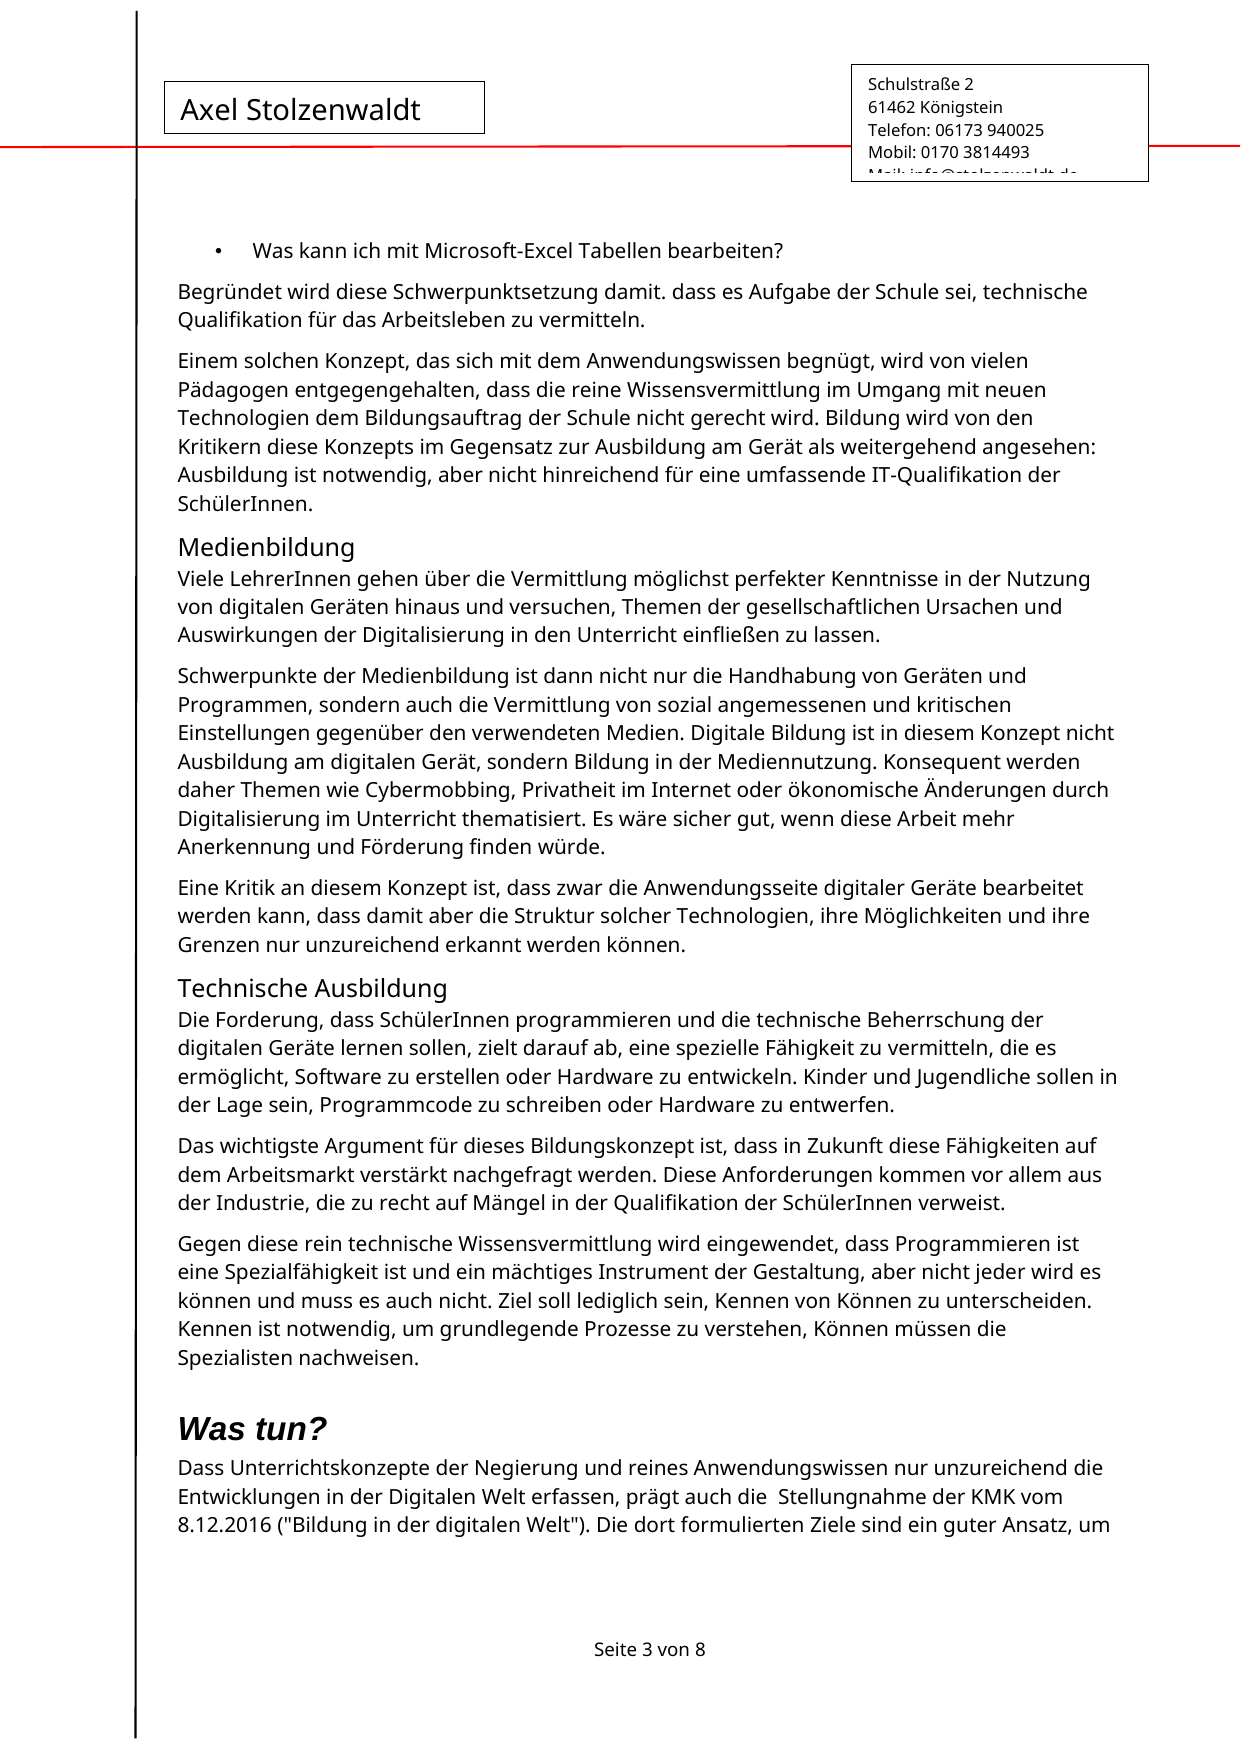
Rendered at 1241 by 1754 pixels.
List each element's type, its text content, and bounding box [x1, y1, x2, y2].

text Das wichtigste Argument für dieses Bildungskonzept ist, dass in Zukunft diese Fähigkeiten auf dem Arbeitsmarkt verstärkt nachgefragt werden. Diese Anforderungen kommen vor allem aus der Industrie, die zu recht auf Mängel in der Qualifikation der SchülerInnen verweist. [177, 1131, 1122, 1217]
list Was kann ich mit Microsoft-Excel Tabellen bearbeiten? [215, 236, 1122, 265]
text Eine Kritik an diesem Konzept ist, dass zwar die Anwendungsseite digitaler Geräte bearbeitet werden kann, dass damit aber die Struktur solcher Technologien, ihre Möglichkeiten und ihre Grenzen nur unzureichend erkannt werden können. [177, 873, 1122, 958]
text Viele LehrerInnen gehen über die Vermittlung möglichst perfekter Kenntnisse in der Nutzung von digitalen Geräten hinaus und versuchen, Themen der gesellschaftlichen Ursachen und Auswirkungen der Digitalisierung in den Unterricht einfließen zu lassen. [177, 564, 1122, 649]
subtitle Technische Ausbildung [177, 971, 1122, 1005]
text Dass Unterrichtskonzepte der Negierung und reines Anwendungswissen nur unzureichend die Entwicklungen in der Digitalen Welt erfassen, prägt auch die Stellungnahme der KMK vom 8.12.2016 ("Bildung in der digitalen Welt"). Die dort formulierten Ziele sind ein guter Ansatz, um [177, 1453, 1122, 1539]
text Schwerpunkte der Medienbildung ist dann nicht nur die Handhabung von Geräten und Programmen, sondern auch die Vermittlung von sozial angemessenen und kritischen Einstellungen gegenüber den verwendeten Medien. Digitale Bildung ist in diesem Konzept nicht Ausbildung am digitalen Gerät, sondern Bildung in der Mediennutzung. Konsequent werden daher Themen wie Cybermobbing, Privatheit im Internet oder ökonomische Änderungen durch Digitalisierung im Unterricht thematisiert. Es wäre sicher gut, wenn diese Arbeit mehr Anerkennung und Förderung finden würde. [177, 662, 1122, 861]
subtitle Medienbildung [177, 530, 1122, 564]
subtitle Was tun? [177, 1409, 1122, 1447]
text Gegen diese rein technische Wissensvermittlung wird eingewendet, dass Programmieren ist eine Spezialfähigkeit ist und ein mächtiges Instrument der Gestaltung, aber nicht jeder wird es können und muss es auch nicht. Ziel soll lediglich sein, Kennen von Können zu unterscheiden. Kennen ist notwendig, um grundlegende Prozesse zu verstehen, Können müssen die Spezialisten nachweisen. [177, 1229, 1122, 1371]
text Begründet wird diese Schwerpunktsetzung damit. dass es Aufgabe der Schule sei, technische Qualifikation für das Arbeitsleben zu vermitteln. [177, 277, 1122, 334]
text Die Forderung, dass SchülerInnen programmieren und die technische Beherrschung der digitalen Geräte lernen sollen, zielt darauf ab, eine spezielle Fähigkeit zu vermitteln, die es ermöglicht, Software zu erstellen oder Hardware zu entwickeln. Kinder und Jugendliche sollen in der Lage sein, Programmcode zu schreiben oder Hardware zu entwerfen. [177, 1005, 1122, 1119]
text Einem solchen Konzept, das sich mit dem Anwendungswissen begnügt, wird von vielen Pädagogen entgegengehalten, dass die reine Wissensvermittlung im Umgang mit neuen Technologien dem Bildungsauftrag der Schule nicht gerecht wird. Bildung wird von den Kritikern diese Konzepts im Gegensatz zur Ausbildung am Gerät als weitergehend angesehen: Ausbildung ist notwendig, aber nicht hinreichend für eine umfassende IT-Qualifikation der SchülerInnen. [177, 347, 1122, 517]
